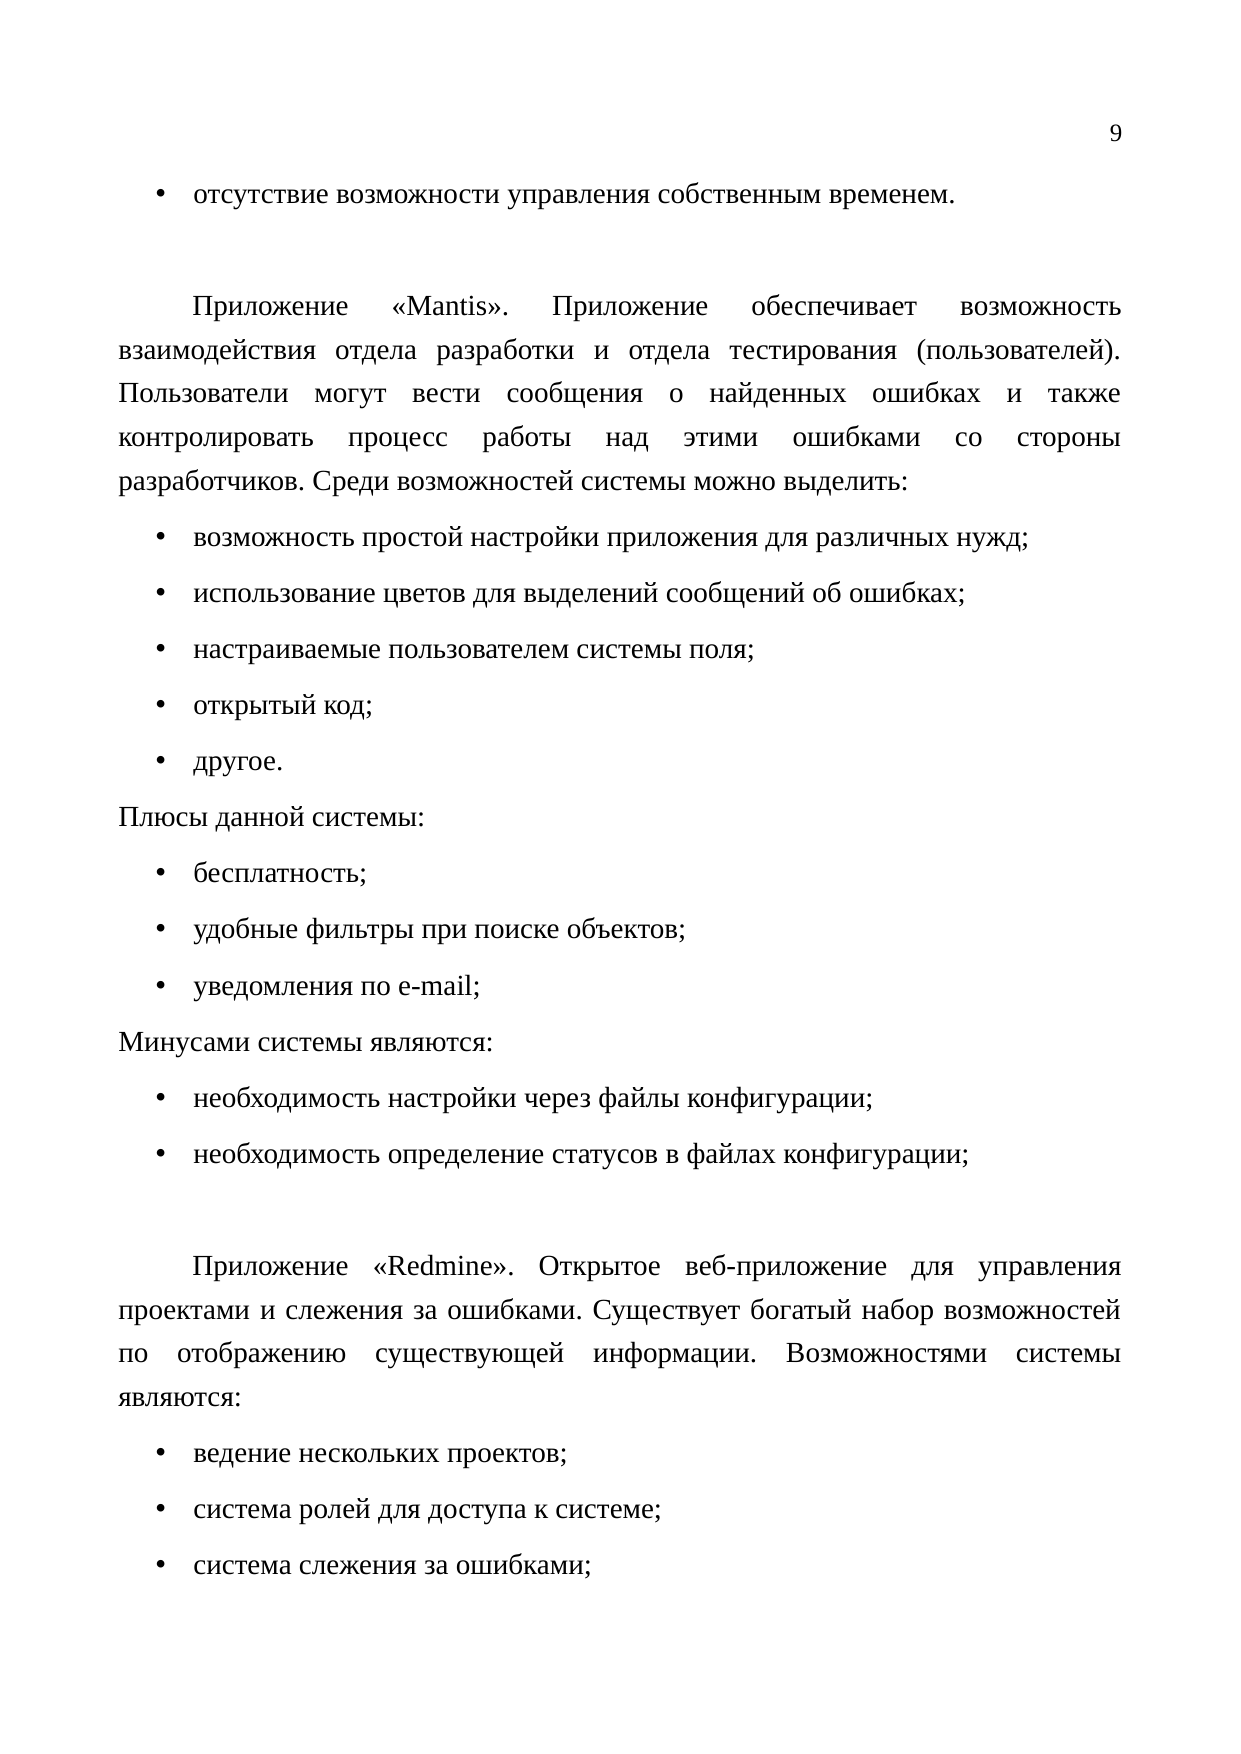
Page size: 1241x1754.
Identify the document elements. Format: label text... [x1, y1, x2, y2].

list открытый код; [156, 687, 1122, 721]
text Плюсы данной системы: [118, 799, 1122, 833]
list возможность простой настройки приложения для различных нужд; [156, 519, 1122, 552]
text Приложение «Mantis». Приложение обеспечивает возможность взаимодействия отдела разработки и отдела тестирования (пользователей). Пользователи могут вести сообщения о найденных ошибках и также контролировать процесс работы над этими ошибками со стороны разработчиков. Среди возможностей системы можно выделить: [118, 288, 1122, 496]
list отсутствие возможности управления собственным временем. [156, 176, 1122, 210]
list необходимость определение статусов в файлах конфигурации; [156, 1136, 1122, 1170]
list другое. [156, 743, 1122, 777]
list удобные фильтры при поиске объектов; [156, 912, 1122, 945]
list система ролей для доступа к системе; [156, 1491, 1122, 1525]
list ведение нескольких проектов; [156, 1435, 1122, 1469]
text Приложение «Redmine». Открытое веб-приложение для управления проектами и слежения за ошибками. Существует богатый набор возможностей по отображению существующей информации. Возможностями системы являются: [118, 1248, 1122, 1412]
list система слежения за ошибками; [156, 1547, 1122, 1581]
text Минусами системы являются: [118, 1024, 1122, 1057]
list настраиваемые пользователем системы поля; [156, 631, 1122, 665]
list необходимость настройки через файлы конфигурации; [156, 1080, 1122, 1114]
list уведомления по e-mail; [156, 968, 1122, 1001]
list использование цветов для выделений сообщений об ошибках; [156, 575, 1122, 608]
list бесплатность; [156, 856, 1122, 889]
